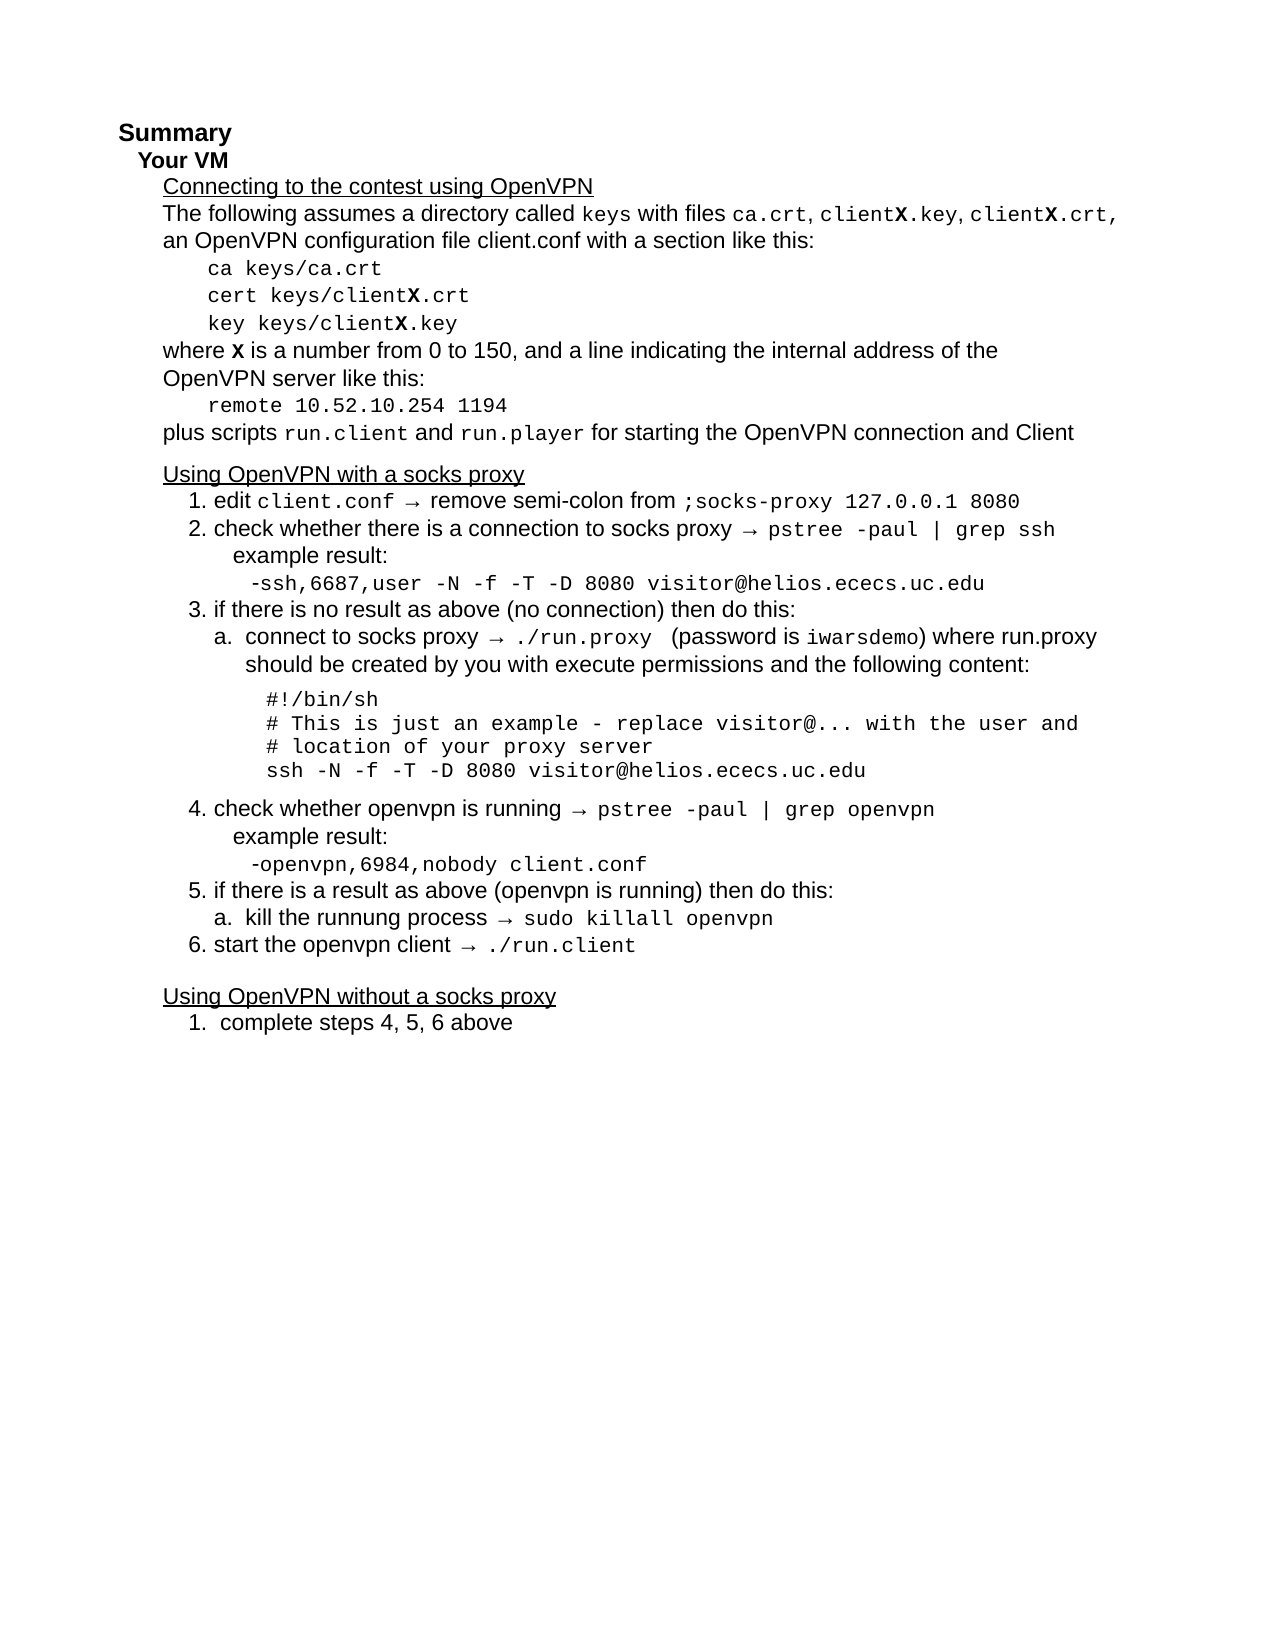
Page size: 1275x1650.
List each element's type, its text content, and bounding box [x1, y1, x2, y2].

text 1. edit client.conf → remove semi-colon from ;socks-proxy 127.0.0.1 8080 [118, 487, 1157, 515]
text The following assumes a directory called keys with files ca.crt, clientX.key, clientX.crt, [118, 199, 1157, 227]
text # This is just an example - replace visitor@... with the user and [266, 712, 1157, 736]
text # location of your proxy server [266, 736, 1157, 760]
text Using OpenVPN without a socks proxy [118, 983, 1157, 1009]
text Your VM [118, 147, 1157, 173]
text 5. if there is a result as above (openvpn is running) then do this: [118, 877, 1157, 903]
text example result: [118, 542, 1157, 569]
text cert keys/clientX.crt [118, 281, 1157, 309]
text -ssh,6687,user -N -f -T -D 8080 visitor@helios.ececs.uc.edu [118, 569, 1157, 596]
text a. kill the runnung process → sudo killall openvpn [118, 903, 1157, 931]
text ca keys/ca.crt [118, 254, 1157, 281]
text key keys/clientX.key [118, 309, 1157, 337]
text an OpenVPN configuration file client.conf with a section like this: [118, 227, 1157, 254]
text remote 10.52.10.254 1194 [118, 391, 1157, 418]
text plus scripts run.client and run.player for starting the OpenVPN connection and Client [118, 418, 1157, 446]
text should be created by you with execute permissions and the following content: [118, 651, 1157, 677]
text a. connect to socks proxy → ./run.proxy (password is iwarsdemo) where run.proxy [118, 623, 1157, 651]
text 1. complete steps 4, 5, 6 above [118, 1009, 1157, 1035]
text 4. check whether openvpn is running → pstree -paul | grep openvpn [118, 795, 1157, 823]
text 6. start the openvpn client → ./run.client [118, 931, 1157, 959]
text Connecting to the contest using OpenVPN [118, 173, 1157, 199]
text 2. check whether there is a connection to socks proxy → pstree -paul | grep ssh [118, 515, 1157, 542]
text OpenVPN server like this: [118, 364, 1157, 391]
text example result: [118, 823, 1157, 849]
text ssh -N -f -T -D 8080 visitor@helios.ececs.uc.edu [266, 760, 1157, 783]
text #!/bin/sh [266, 689, 1157, 712]
text where X is a number from 0 to 150, and a line indicating the internal address of the [118, 337, 1157, 364]
text -openvpn,6984,nobody client.conf [118, 849, 1157, 877]
text Summary [118, 118, 1157, 147]
text 3. if there is no result as above (no connection) then do this: [118, 596, 1157, 623]
text Using OpenVPN with a socks proxy [118, 461, 1157, 487]
